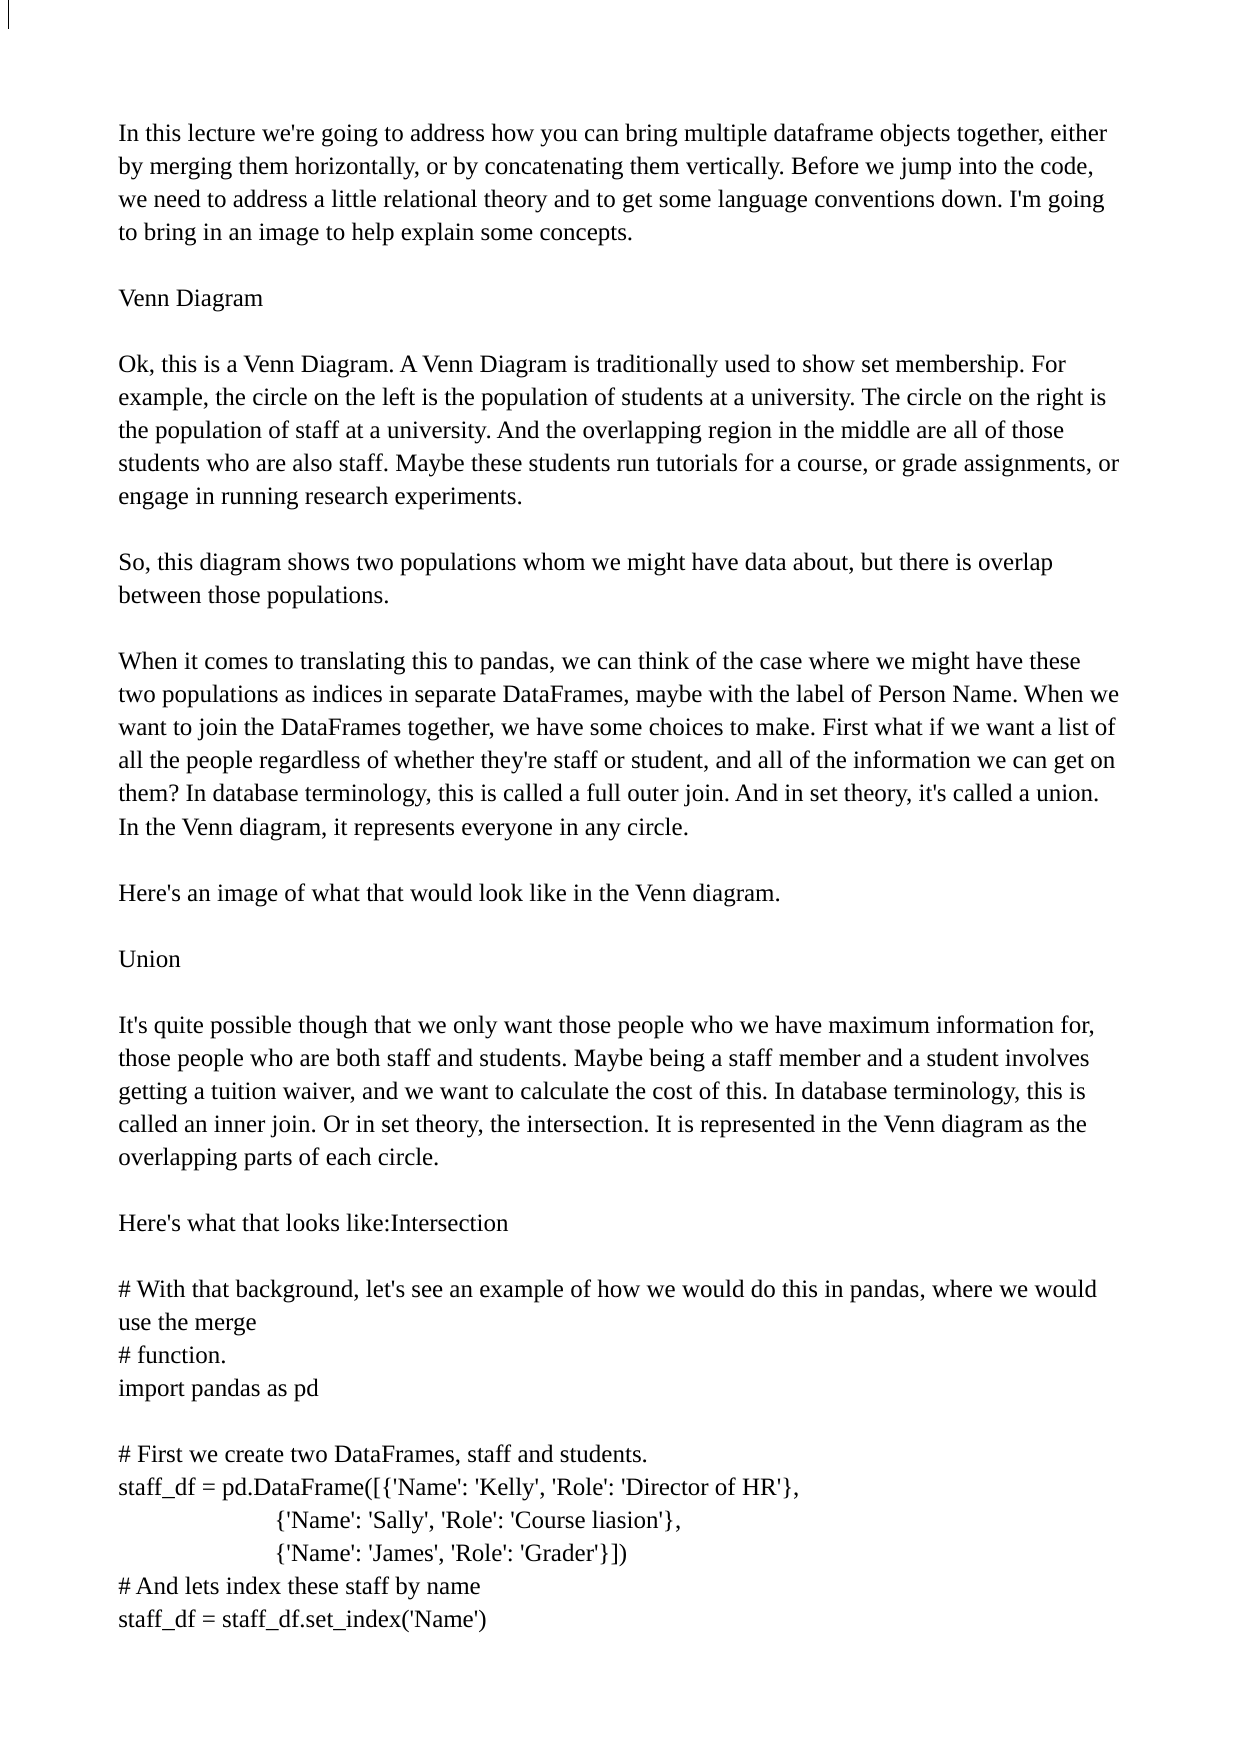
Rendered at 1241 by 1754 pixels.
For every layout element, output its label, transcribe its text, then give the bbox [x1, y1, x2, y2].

text # First we create two DataFrames, staff and students. [118, 1439, 1122, 1468]
text # function. [118, 1340, 1122, 1369]
text {'Name': 'James', 'Role': 'Grader'}]) [118, 1538, 1122, 1567]
text When it comes to translating this to pandas, we can think of the case where we might have these two populations as indices in separate DataFrames, maybe with the label of Person Name. When we want to join the DataFrames together, we have some choices to make. First what if we want a list of all the people regardless of whether they're staff or student, and all of the information we can get on them? In database terminology, this is called a full outer join. And in set theory, it's called a union. In the Venn diagram, it represents everyone in any circle. [118, 646, 1122, 840]
text staff_df = staff_df.set_index('Name') [118, 1604, 1122, 1633]
text Union [118, 944, 1122, 972]
text ​ [118, 1406, 1122, 1435]
text # With that background, let's see an example of how we would do this in pandas, where we would use the merge [118, 1274, 1122, 1336]
text import pandas as pd [118, 1373, 1122, 1402]
text It's quite possible though that we only want those people who we have maximum information for, those people who are both staff and students. Maybe being a staff member and a student involves getting a tuition waiver, and we want to calculate the cost of this. In database terminology, this is called an inner join. Or in set theory, the intersection. It is represented in the Venn diagram as the overlapping parts of each circle. [118, 1010, 1122, 1171]
text # And lets index these staff by name [118, 1571, 1122, 1600]
text Ok, this is a Venn Diagram. A Venn Diagram is traditionally used to show set membership. For example, the circle on the left is the population of students at a university. The circle on the right is the population of staff at a university. And the overlapping region in the middle are all of those students who are also staff. Maybe these students run tutorials for a course, or grade assignments, or engage in running research experiments. [118, 349, 1122, 510]
text Here's an image of what that would look like in the Venn diagram. [118, 878, 1122, 906]
text staff_df = pd.DataFrame([{'Name': 'Kelly', 'Role': 'Director of HR'}, [118, 1472, 1122, 1501]
text Here's what that looks like:Intersection [118, 1208, 1122, 1237]
text So, this diagram shows two populations whom we might have data about, but there is overlap between those populations. [118, 547, 1122, 609]
text {'Name': 'Sally', 'Role': 'Course liasion'}, [118, 1505, 1122, 1534]
text In this lecture we're going to address how you can bring multiple dataframe objects together, either by merging them horizontally, or by concatenating them vertically. Before we jump into the code, we need to address a little relational theory and to get some language conventions down. I'm going to bring in an image to help explain some concepts. [118, 118, 1122, 246]
text Venn Diagram [118, 283, 1122, 312]
